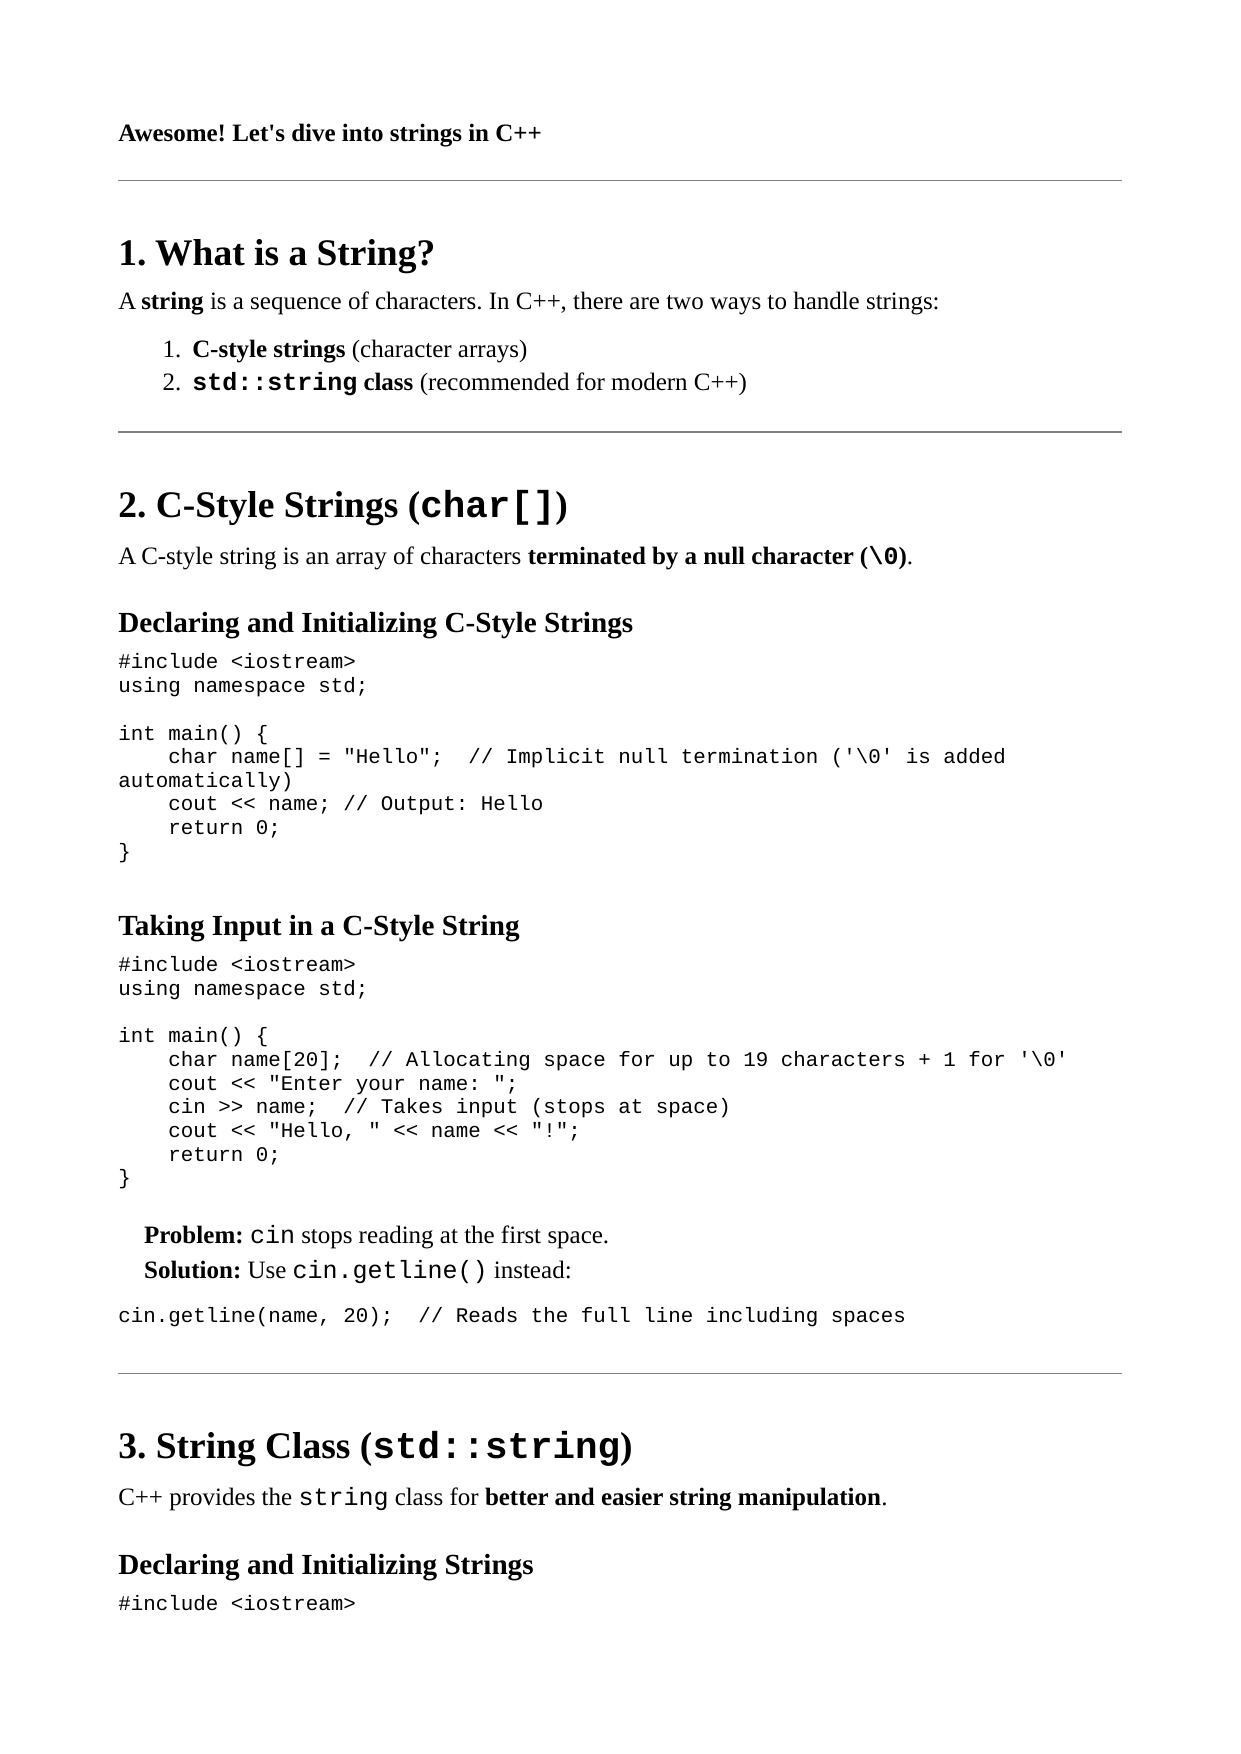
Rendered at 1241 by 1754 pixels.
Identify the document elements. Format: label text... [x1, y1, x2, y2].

text Awesome! Let's dive into strings in C++ 🚀 [118, 118, 1122, 147]
text return 0; [118, 817, 1122, 841]
text #include <iostream> [118, 652, 1122, 675]
text cin.getline(name, 20); // Reads the full line including spaces [118, 1306, 1122, 1329]
text int main() { [118, 1025, 1122, 1049]
text cout << "Enter your name: "; [118, 1073, 1122, 1096]
text } [118, 1167, 1122, 1191]
text 🔹 Problem: cin stops reading at the first space. 🔹 Solution: Use cin.getline() instead: [118, 1220, 1122, 1286]
subtitle 2. C-Style Strings (char[]) [118, 482, 1122, 528]
text char name[20]; // Allocating space for up to 19 characters + 1 for '\0' [118, 1049, 1122, 1073]
text cout << name; // Output: Hello [118, 793, 1122, 817]
text return 0; [118, 1144, 1122, 1167]
text cout << "Hello, " << name << "!"; [118, 1120, 1122, 1144]
text char name[] = "Hello"; // Implicit null termination ('\0' is added automatically) [118, 746, 1122, 793]
subtitle Declaring and Initializing C-Style Strings [118, 606, 1122, 639]
subtitle 1. What is a String? [118, 231, 1122, 274]
text using namespace std; [118, 978, 1122, 1002]
list C-style strings (character arrays) [162, 334, 1122, 363]
text } [118, 841, 1122, 864]
text cin >> name; // Takes input (stops at space) [118, 1096, 1122, 1120]
subtitle 3. String Class (std::string) [118, 1424, 1122, 1470]
text #include <iostream> [118, 1593, 1122, 1617]
list std::string class (recommended for modern C++) [162, 367, 1122, 398]
text C++ provides the string class for better and easier string manipulation. [118, 1482, 1122, 1513]
text int main() { [118, 722, 1122, 746]
text A string is a sequence of characters. In C++, there are two ways to handle strings: [118, 286, 1122, 315]
subtitle Taking Input in a C-Style String [118, 908, 1122, 942]
text #include <iostream> [118, 954, 1122, 978]
text using namespace std; [118, 675, 1122, 699]
text A C-style string is an array of characters terminated by a null character (\0). [118, 541, 1122, 572]
subtitle Declaring and Initializing Strings [118, 1547, 1122, 1581]
